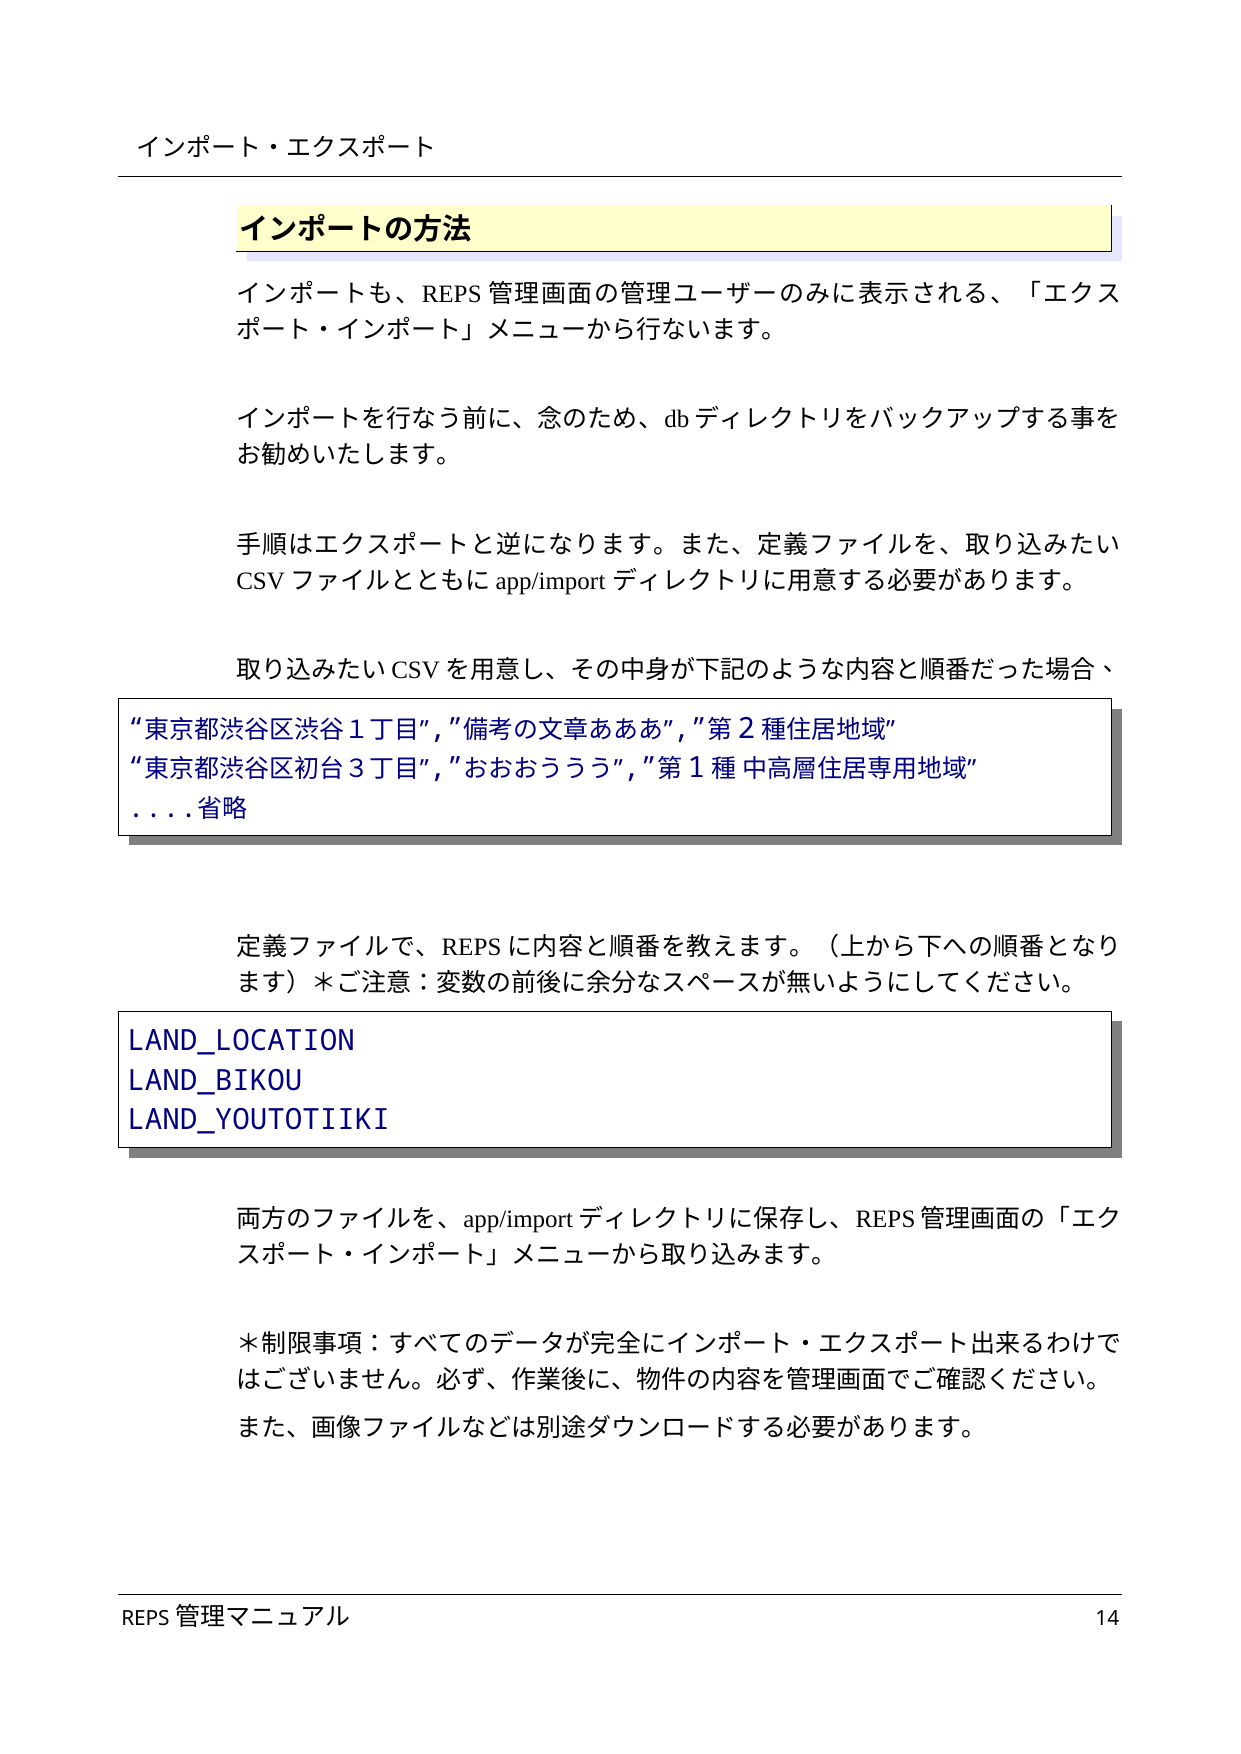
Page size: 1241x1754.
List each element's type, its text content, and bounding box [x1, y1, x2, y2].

subtitle インポートの方法 [237, 206, 1111, 251]
text 両方のファイルを、app/importディレクトリに保存し、REPS管理画面の「エクスポート・インポート」メニューから取り込みます。 [236, 1198, 1122, 1270]
text また、画像ファイルなどは別途ダウンロードする必要があります。 [236, 1408, 1122, 1444]
text “東京都渋谷区渋谷１丁目”,”備考の文章あああ”,”第2種住居地域” [119, 699, 1111, 738]
text LAND_YOUTOTIIKI [119, 1090, 1111, 1147]
text ＊制限事項：すべてのデータが完全にインポート・エクスポート出来るわけではございません。必ず、作業後に、物件の内容を管理画面でご確認ください。 [236, 1323, 1122, 1395]
text “東京都渋谷区初台３丁目”,”おおおううう”,”第1種 中高層住居専用地域” [119, 738, 1111, 777]
text 取り込みたいCSVを用意し、その中身が下記のような内容と順番だった場合、 [236, 649, 1122, 686]
text LAND_BIKOU [119, 1050, 1111, 1090]
text 定義ファイルで、REPSに内容と順番を教えます。（上から下への順番となります）＊ご注意：変数の前後に余分なスペースが無いようにしてください。 [236, 926, 1122, 998]
text LAND_LOCATION [119, 1012, 1111, 1050]
text 手順はエクスポートと逆になります。また、定義ファイルを、取り込みたいCSVファイルとともに app/import ディレクトリに用意する必要があります。 [236, 524, 1122, 596]
text インポートを行なう前に、念のため、dbディレクトリをバックアップする事をお勧めいたします。 [236, 399, 1122, 471]
text ....省略 [119, 777, 1111, 834]
text インポートも、REPS管理画面の管理ユーザーのみに表示される、「エクスポート・インポート」メニューから行ないます。 [236, 274, 1122, 346]
